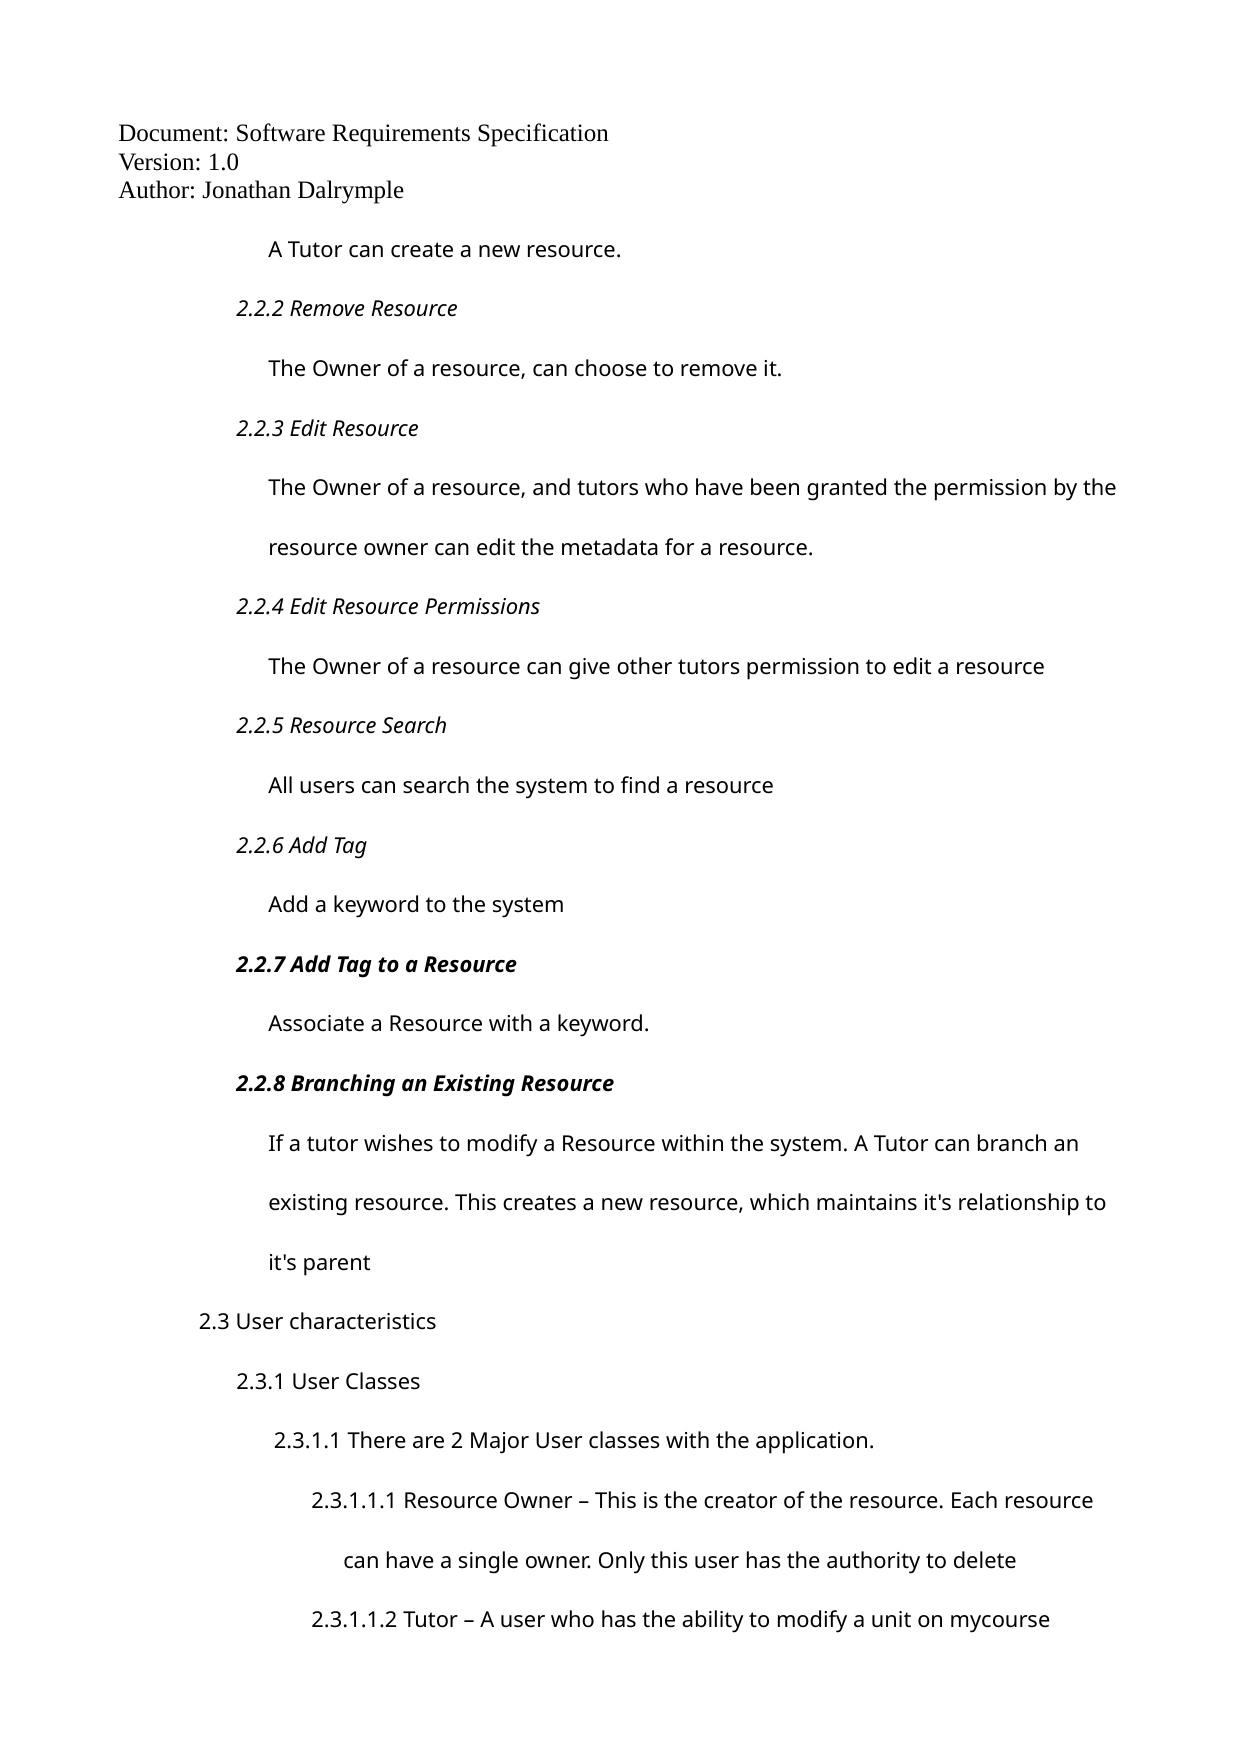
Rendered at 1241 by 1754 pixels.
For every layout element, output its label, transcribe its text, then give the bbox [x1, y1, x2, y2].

list Tutor – A user who has the ability to modify a unit on mycourse [306, 1604, 1122, 1634]
list A Tutor can create a new resource. [231, 234, 1122, 264]
list Edit Resource [231, 413, 1122, 442]
list Branching an Existing Resource [231, 1068, 1122, 1098]
list The Owner of a resource, can choose to remove it. [231, 353, 1122, 383]
list If a tutor wishes to modify a Resource within the system. A Tutor can branch an existing resource. This creates a new resource, which maintains it's relationship to it's parent [231, 1128, 1122, 1277]
list Add a keyword to the system [231, 889, 1122, 919]
list User Classes [231, 1366, 1122, 1396]
list Remove Resource [231, 293, 1122, 323]
list Resource Search [231, 711, 1122, 740]
list There are 2 Major User classes with the application. [268, 1426, 1122, 1455]
list User characteristics [193, 1306, 1122, 1336]
list All users can search the system to find a resource [231, 770, 1122, 800]
list Add Tag [231, 830, 1122, 859]
list Resource Owner – This is the creator of the resource. Each resource can have a single owner. Only this user has the authority to delete [306, 1485, 1122, 1574]
list The Owner of a resource can give other tutors permission to edit a resource [231, 651, 1122, 681]
list Add Tag to a Resource [231, 949, 1122, 979]
list Associate a Resource with a keyword. [231, 1008, 1122, 1038]
list Edit Resource Permissions [231, 591, 1122, 621]
list The Owner of a resource, and tutors who have been granted the permission by the resource owner can edit the metadata for a resource. [231, 472, 1122, 562]
